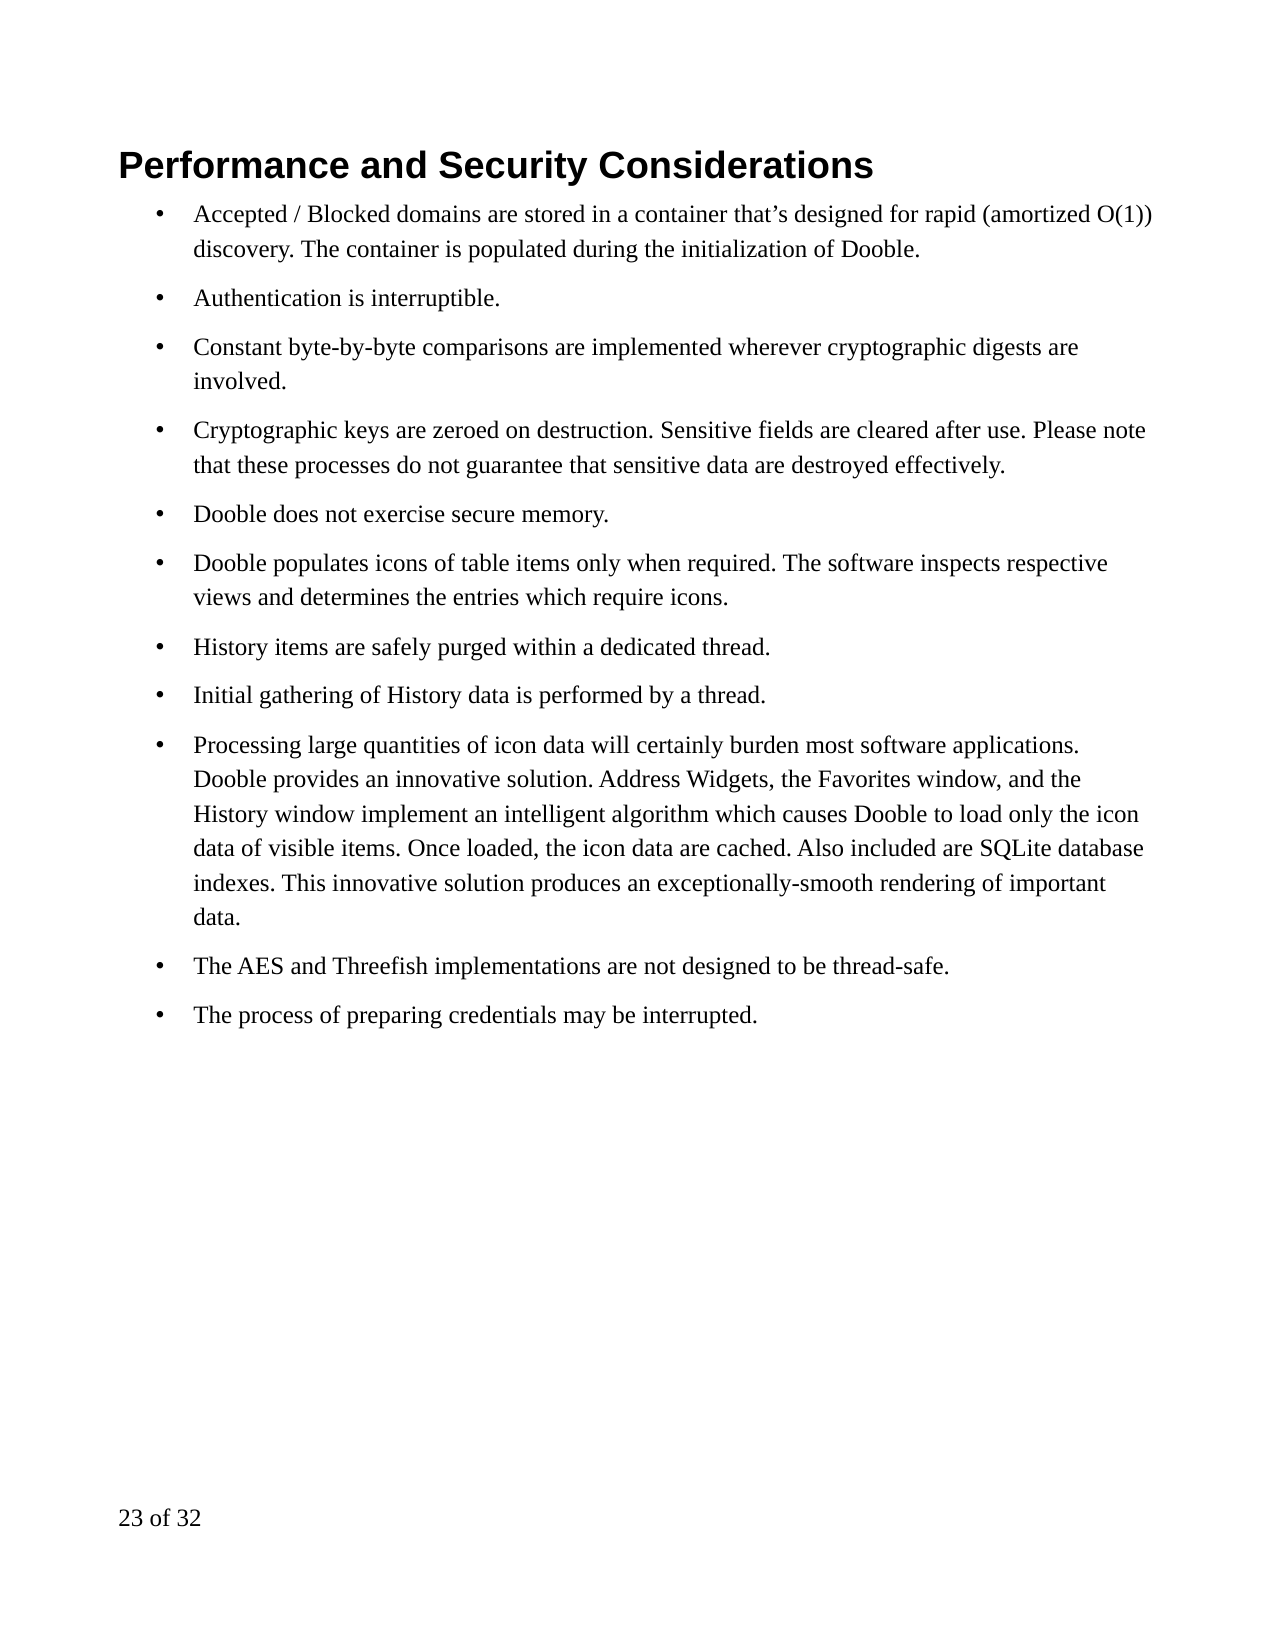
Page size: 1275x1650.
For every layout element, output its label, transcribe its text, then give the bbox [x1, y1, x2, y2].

list The process of preparing credentials may be interrupted. [156, 1000, 1157, 1029]
list Processing large quantities of icon data will certainly burden most software applications. Dooble provides an innovative solution. Address Widgets, the Favorites window, and the History window implement an intelligent algorithm which causes Dooble to load only the icon data of visible items. Once loaded, the icon data are cached. Also included are SQLite database indexes. This innovative solution produces an exceptionally-smooth rendering of important data. [156, 730, 1157, 931]
list Authentication is interruptible. [156, 283, 1157, 312]
list Dooble does not exercise secure memory. [156, 499, 1157, 528]
list The AES and Threefish implementations are not designed to be thread-safe. [156, 951, 1157, 980]
list Accepted / Blocked domains are stored in a container that’s designed for rapid (amortized O(1)) discovery. The container is populated during the initialization of Dooble. [156, 199, 1157, 262]
list Cryptographic keys are zeroed on destruction. Sensitive fields are cleared after use. Please note that these processes do not guarantee that sensitive data are destroyed effectively. [156, 415, 1157, 479]
list Initial gathering of History data is performed by a thread. [156, 681, 1157, 709]
list Constant byte-by-byte comparisons are implemented wherever cryptographic digests are involved. [156, 332, 1157, 395]
subtitle Performance and Security Considerations [118, 143, 1157, 187]
list History items are safely purged within a dedicated thread. [156, 632, 1157, 660]
list Dooble populates icons of table items only when required. The software inspects respective views and determines the entries which require icons. [156, 548, 1157, 611]
